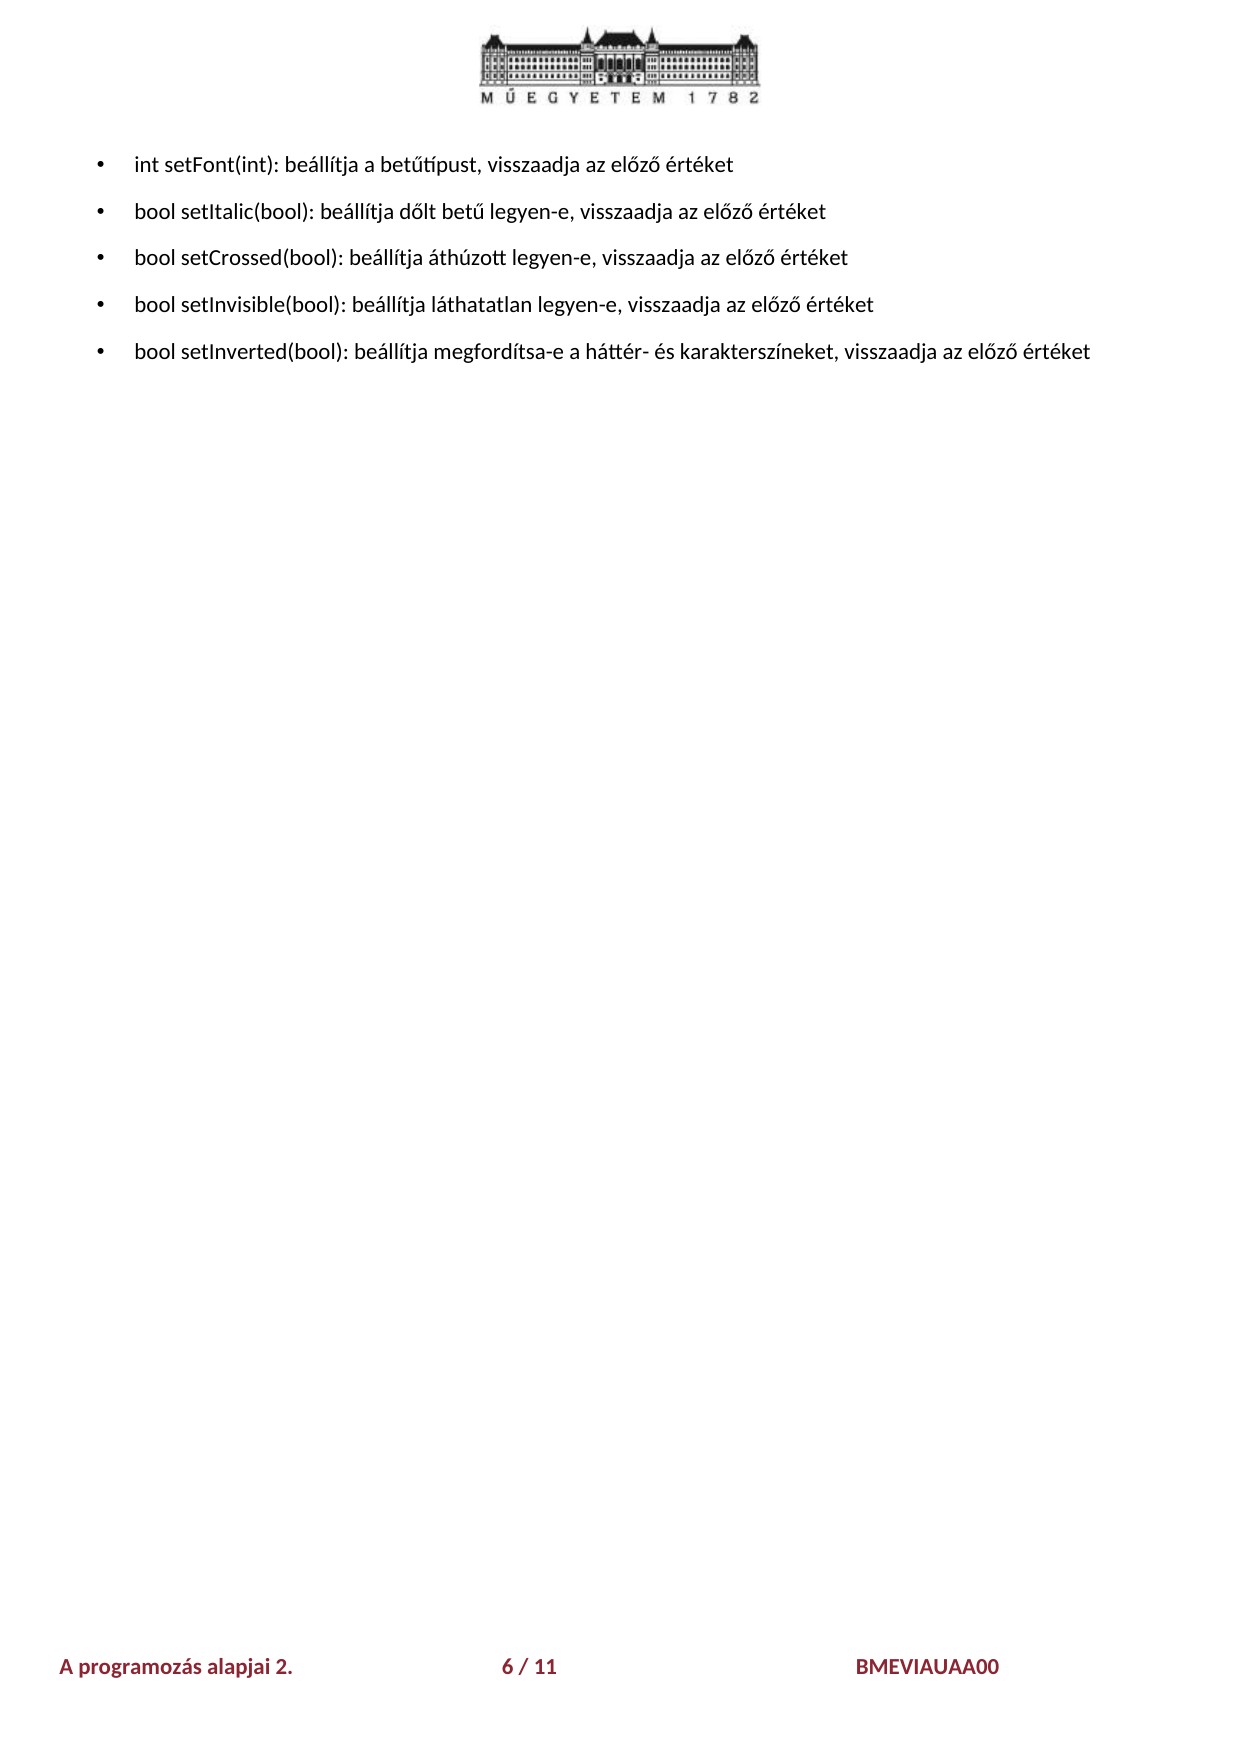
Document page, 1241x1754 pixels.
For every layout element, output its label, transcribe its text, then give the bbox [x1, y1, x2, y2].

list bool setItalic(bool): beállítja dőlt betű legyen-e, visszaadja az előző értéket [97, 197, 1181, 225]
list bool setInvisible(bool): beállítja láthatatlan legyen-e, visszaadja az előző értéket [97, 290, 1181, 318]
list bool setCrossed(bool): beállítja áthúzott legyen-e, visszaadja az előző értéket [97, 243, 1181, 272]
list int setFont(int): beállítja a betűtípust, visszaadja az előző értéket [97, 150, 1181, 178]
list bool setInverted(bool): beállítja megfordítsa-e a háttér- és karakterszíneket, visszaadja az előző értéket [97, 337, 1181, 365]
picture [478, 25, 762, 107]
